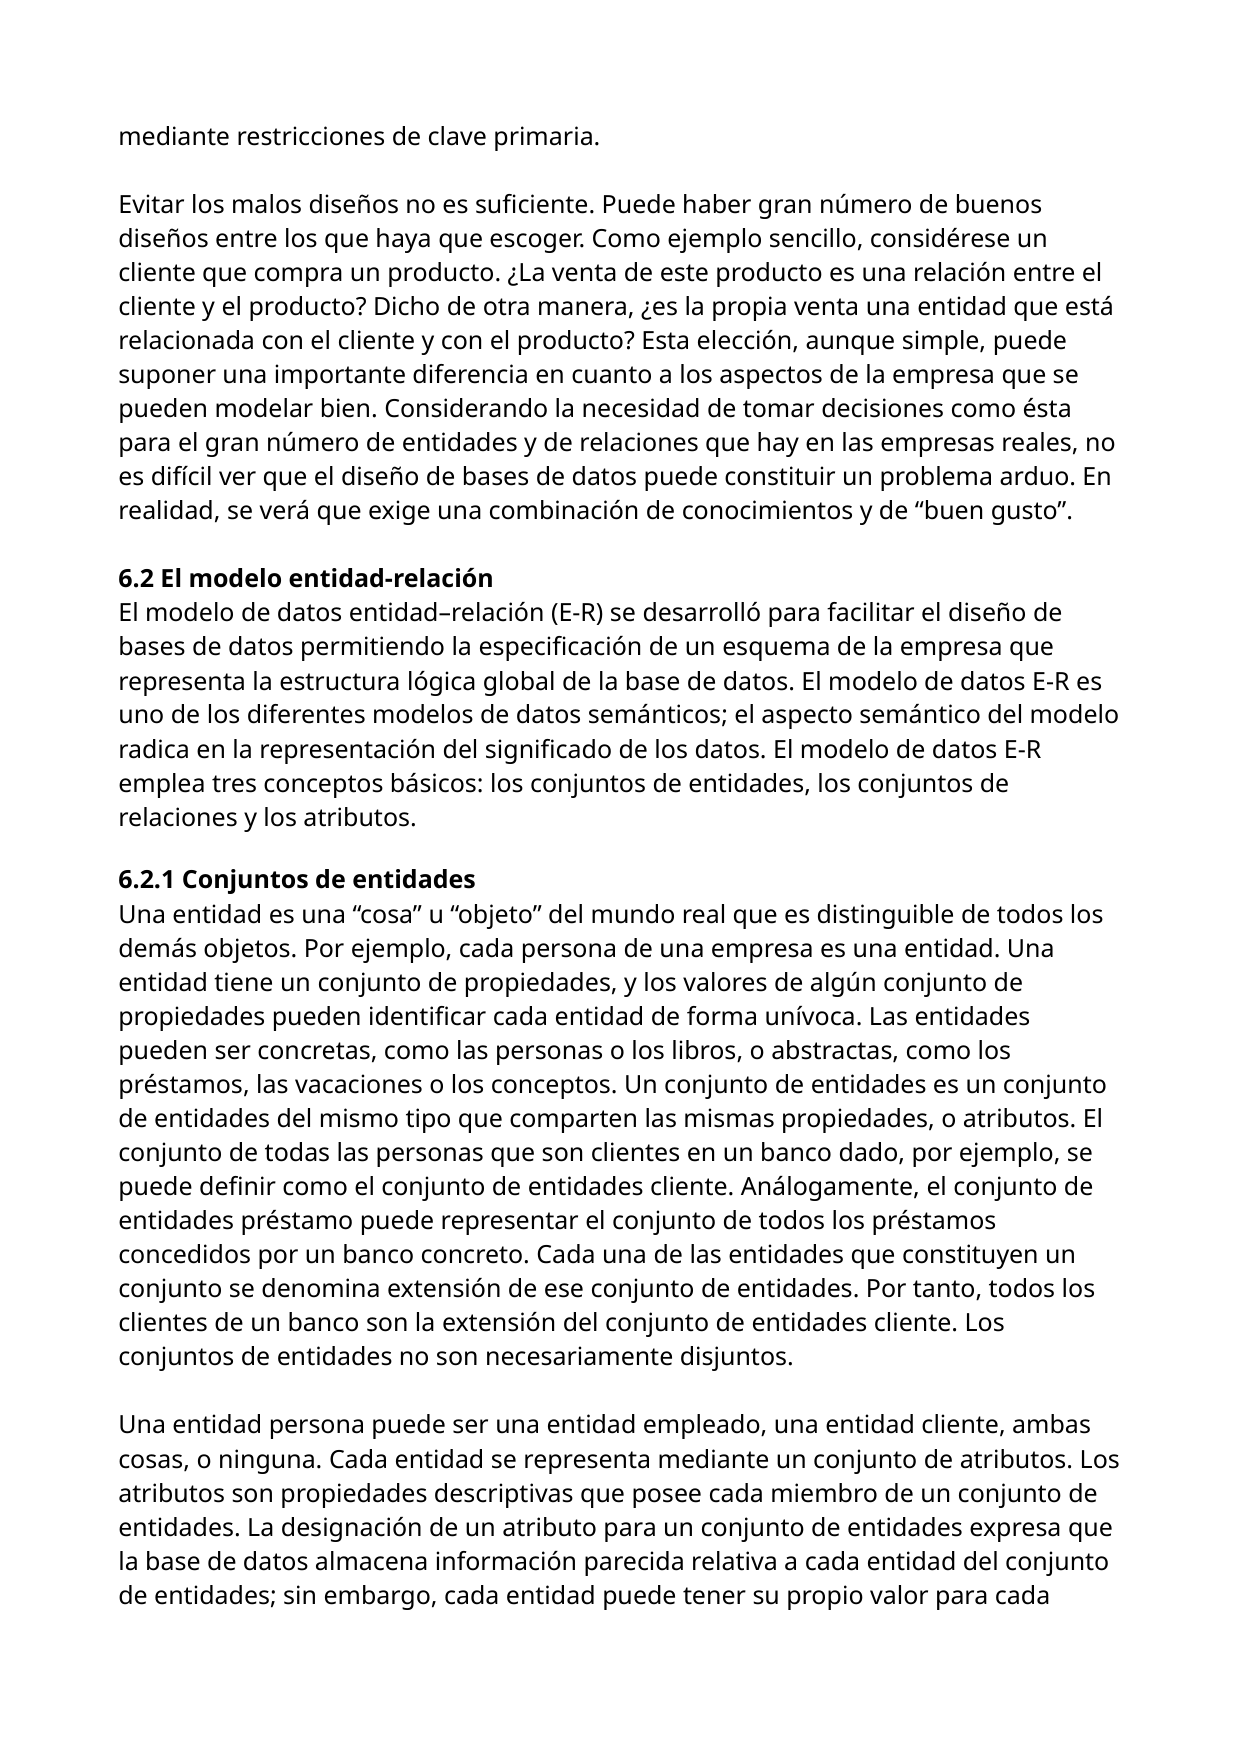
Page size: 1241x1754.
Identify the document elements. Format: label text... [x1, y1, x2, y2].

text 6.2.1 Conjuntos de entidades Una entidad es una “cosa” u “objeto” del mundo real que es distinguible de todos los demás objetos. Por ejemplo, cada persona de una empresa es una entidad. Una entidad tiene un conjunto de propiedades, y los valores de algún conjunto de propiedades pueden identificar cada entidad de forma unívoca. Las entidades pueden ser concretas, como las personas o los libros, o abstractas, como los préstamos, las vacaciones o los conceptos. Un conjunto de entidades es un conjunto de entidades del mismo tipo que comparten las mismas propiedades, o atributos. El conjunto de todas las personas que son clientes en un banco dado, por ejemplo, se puede definir como el conjunto de entidades cliente. Análogamente, el conjunto de entidades préstamo puede representar el conjunto de todos los préstamos concedidos por un banco concreto. Cada una de las entidades que constituyen un conjunto se denomina extensión de ese conjunto de entidades. Por tanto, todos los clientes de un banco son la extensión del conjunto de entidades cliente. Los conjuntos de entidades no son necesariamente disjuntos. Una entidad persona puede ser una entidad empleado, una entidad cliente, ambas cosas, o ninguna. Cada entidad se representa mediante un conjunto de atributos. Los atributos son propiedades descriptivas que posee cada miembro de un conjunto de entidades. La designación de un atributo para un conjunto de entidades expresa que la base de datos almacena información parecida relativa a cada entidad del conjunto de entidades; sin embargo, cada entidad puede tener su propio valor para cada [118, 862, 1122, 1612]
text mediante restricciones de clave primaria. Evitar los malos diseños no es suficiente. Puede haber gran número de buenos diseños entre los que haya que escoger. Como ejemplo sencillo, considérese un cliente que compra un producto. ¿La venta de este producto es una relación entre el cliente y el producto? Dicho de otra manera, ¿es la propia venta una entidad que está relacionada con el cliente y con el producto? Esta elección, aunque simple, puede suponer una importante diferencia en cuanto a los aspectos de la empresa que se pueden modelar bien. Considerando la necesidad de tomar decisiones como ésta para el gran número de entidades y de relaciones que hay en las empresas reales, no es difícil ver que el diseño de bases de datos puede constituir un problema arduo. En realidad, se verá que exige una combinación de conocimientos y de “buen gusto”. 6.2 El modelo entidad-relación El modelo de datos entidad–relación (E-R) se desarrolló para facilitar el diseño de bases de datos permitiendo la especificación de un esquema de la empresa que representa la estructura lógica global de la base de datos. El modelo de datos E-R es uno de los diferentes modelos de datos semánticos; el aspecto semántico del modelo radica en la representación del significado de los datos. El modelo de datos E-R emplea tres conceptos básicos: los conjuntos de entidades, los conjuntos de relaciones y los atributos. [118, 118, 1122, 833]
